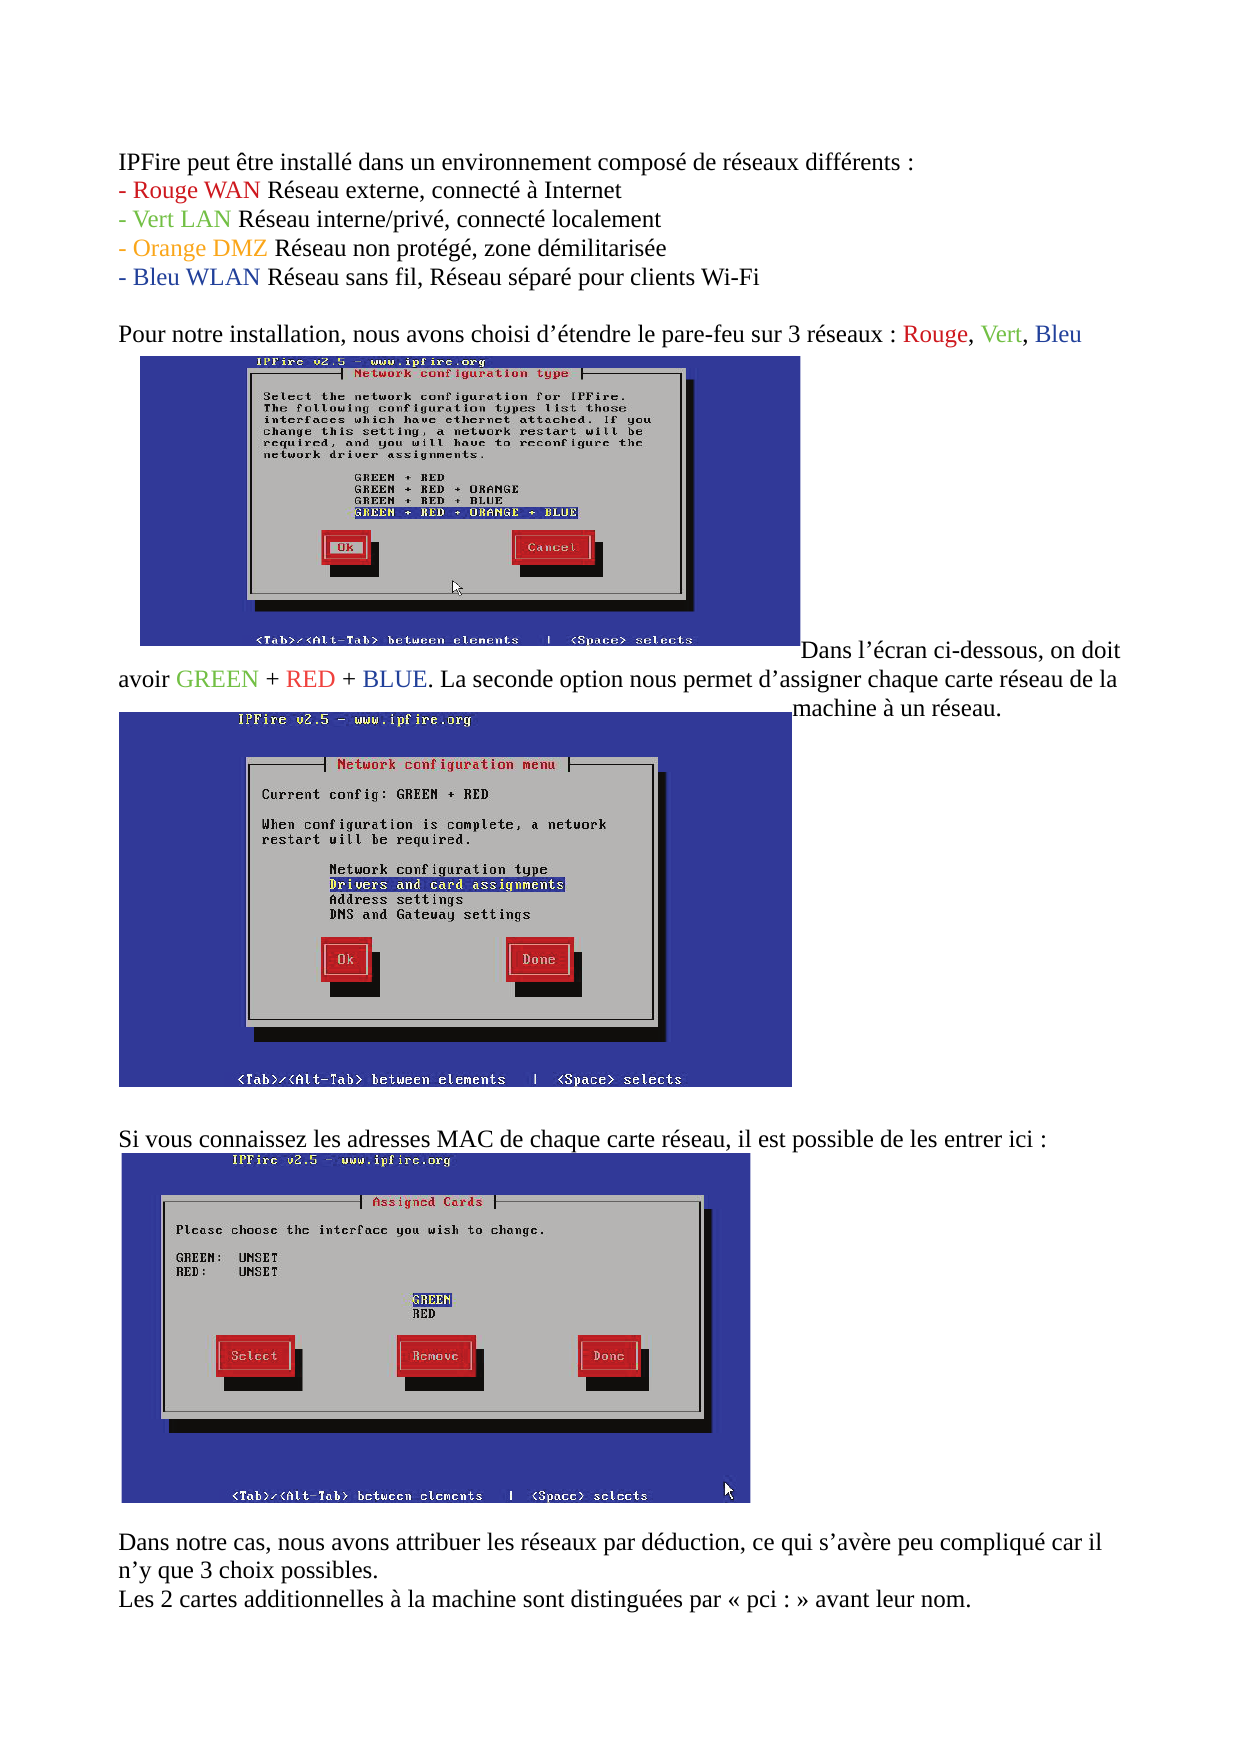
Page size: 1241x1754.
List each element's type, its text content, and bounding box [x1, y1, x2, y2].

text - Bleu WLAN Réseau sans fil, Réseau séparé pour clients Wi-Fi [118, 262, 1122, 291]
picture [140, 356, 801, 646]
text - Vert LAN Réseau interne/privé, connecté localement [118, 204, 1122, 233]
picture [121, 1153, 751, 1503]
text - Orange DMZ Réseau non protégé, zone démilitarisée [118, 233, 1122, 262]
text Pour notre installation, nous avons choisi d’étendre le pare-feu sur 3 réseaux : Rouge, Vert, Bleu [118, 319, 1122, 348]
text Si vous connaissez les adresses MAC de chaque carte réseau, il est possible de les entrer ici : [118, 1124, 1122, 1153]
text Dans l’écran ci-dessous, on doit avoir GREEN + RED + BLUE. La seconde option nous permet d’assigner chaque carte réseau de la machine à un réseau. [118, 636, 1122, 722]
text IPFire peut être installé dans un environnement composé de réseaux différents : [118, 147, 1122, 176]
picture [119, 712, 792, 1087]
text Les 2 cartes additionnelles à la machine sont distinguées par « pci : » avant leur nom. [118, 1584, 1122, 1613]
text Dans notre cas, nous avons attribuer les réseaux par déduction, ce qui s’avère peu compliqué car il n’y que 3 choix possibles. [118, 1527, 1122, 1584]
text - Rouge WAN Réseau externe, connecté à Internet [118, 176, 1122, 204]
